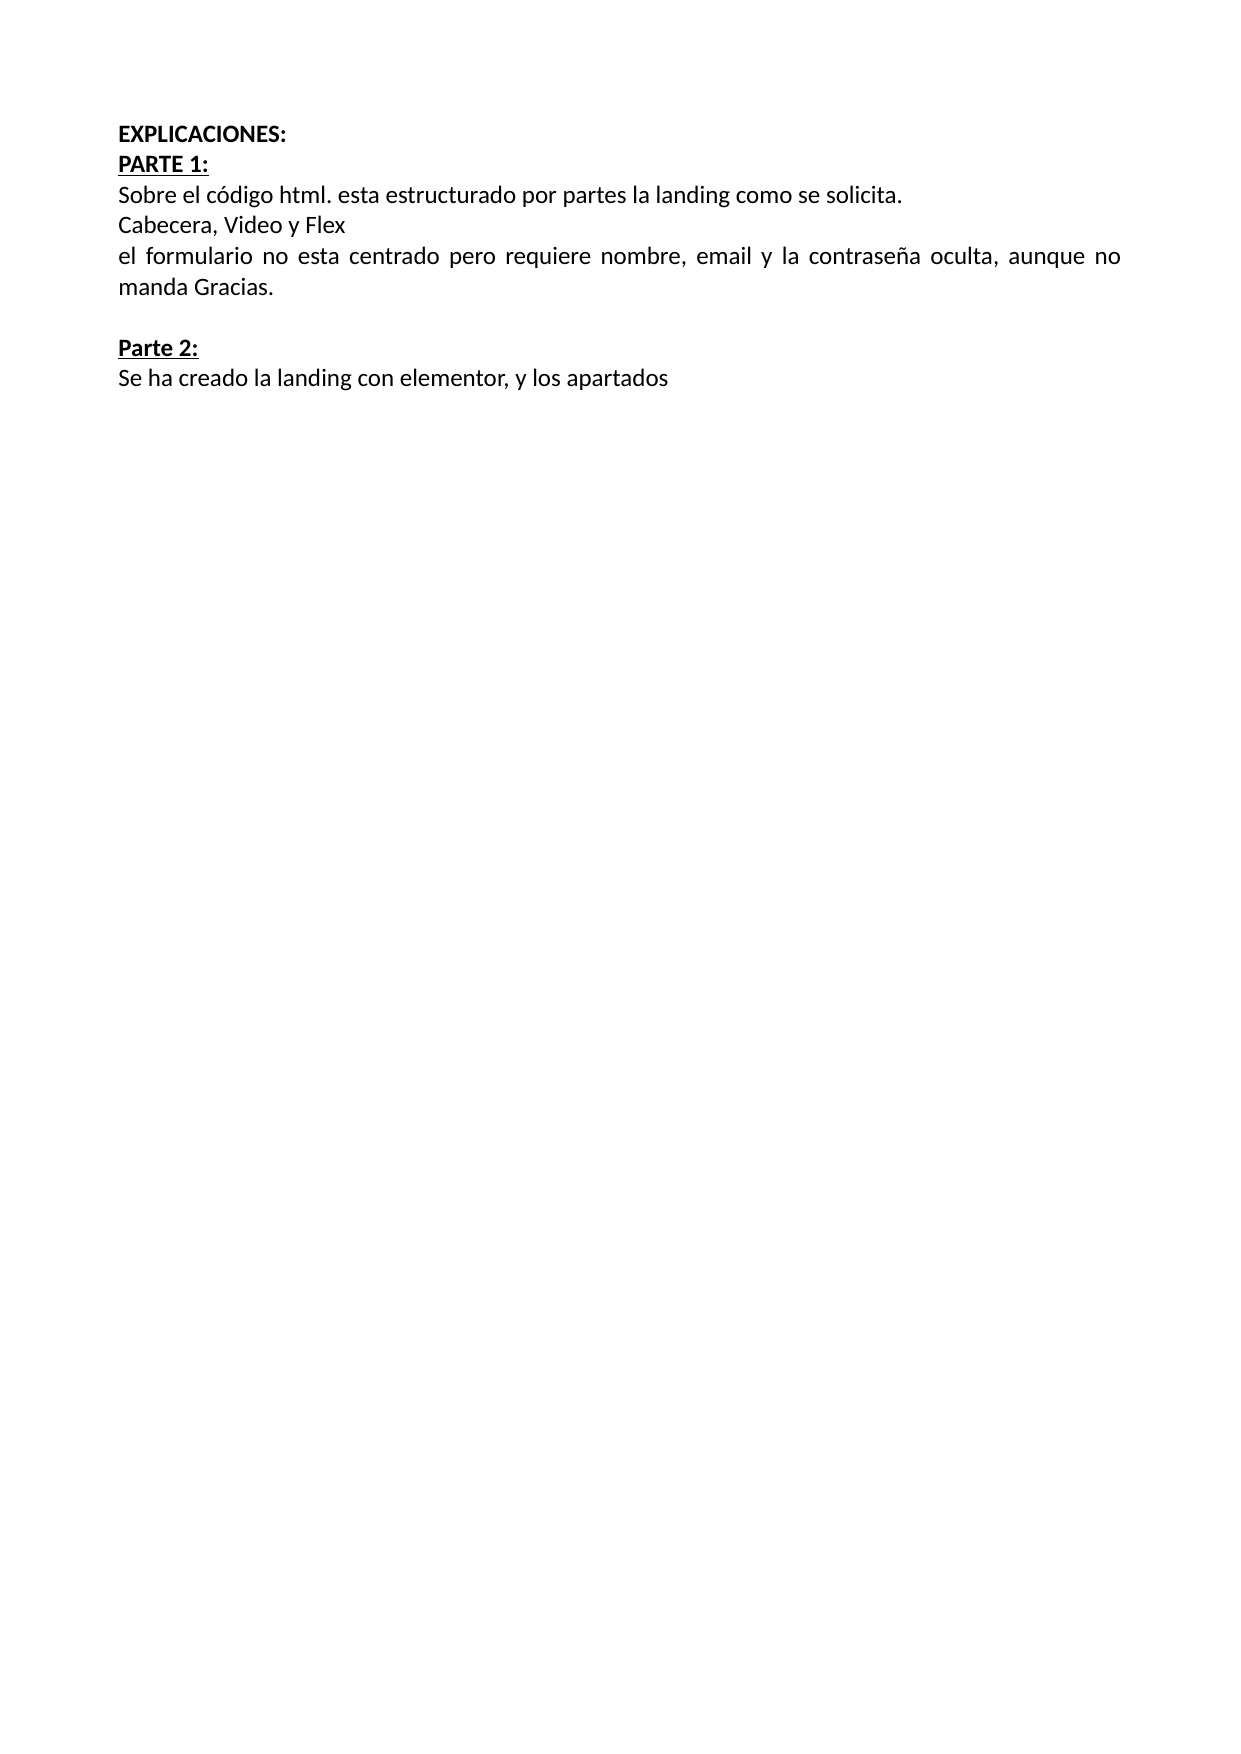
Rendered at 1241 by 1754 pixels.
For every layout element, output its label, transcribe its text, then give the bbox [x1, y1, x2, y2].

text PARTE 1: [118, 149, 1122, 179]
text Parte 2: [118, 332, 1122, 362]
text Sobre el código html. esta estructurado por partes la landing como se solicita. [118, 179, 1122, 210]
text el formulario no esta centrado pero requiere nombre, email y la contraseña oculta, aunque no manda Gracias. [118, 240, 1122, 301]
text Se ha creado la landing con elementor, y los apartados [118, 362, 1122, 393]
text EXPLICACIONES: [118, 118, 1122, 149]
text Cabecera, Video y Flex [118, 210, 1122, 240]
